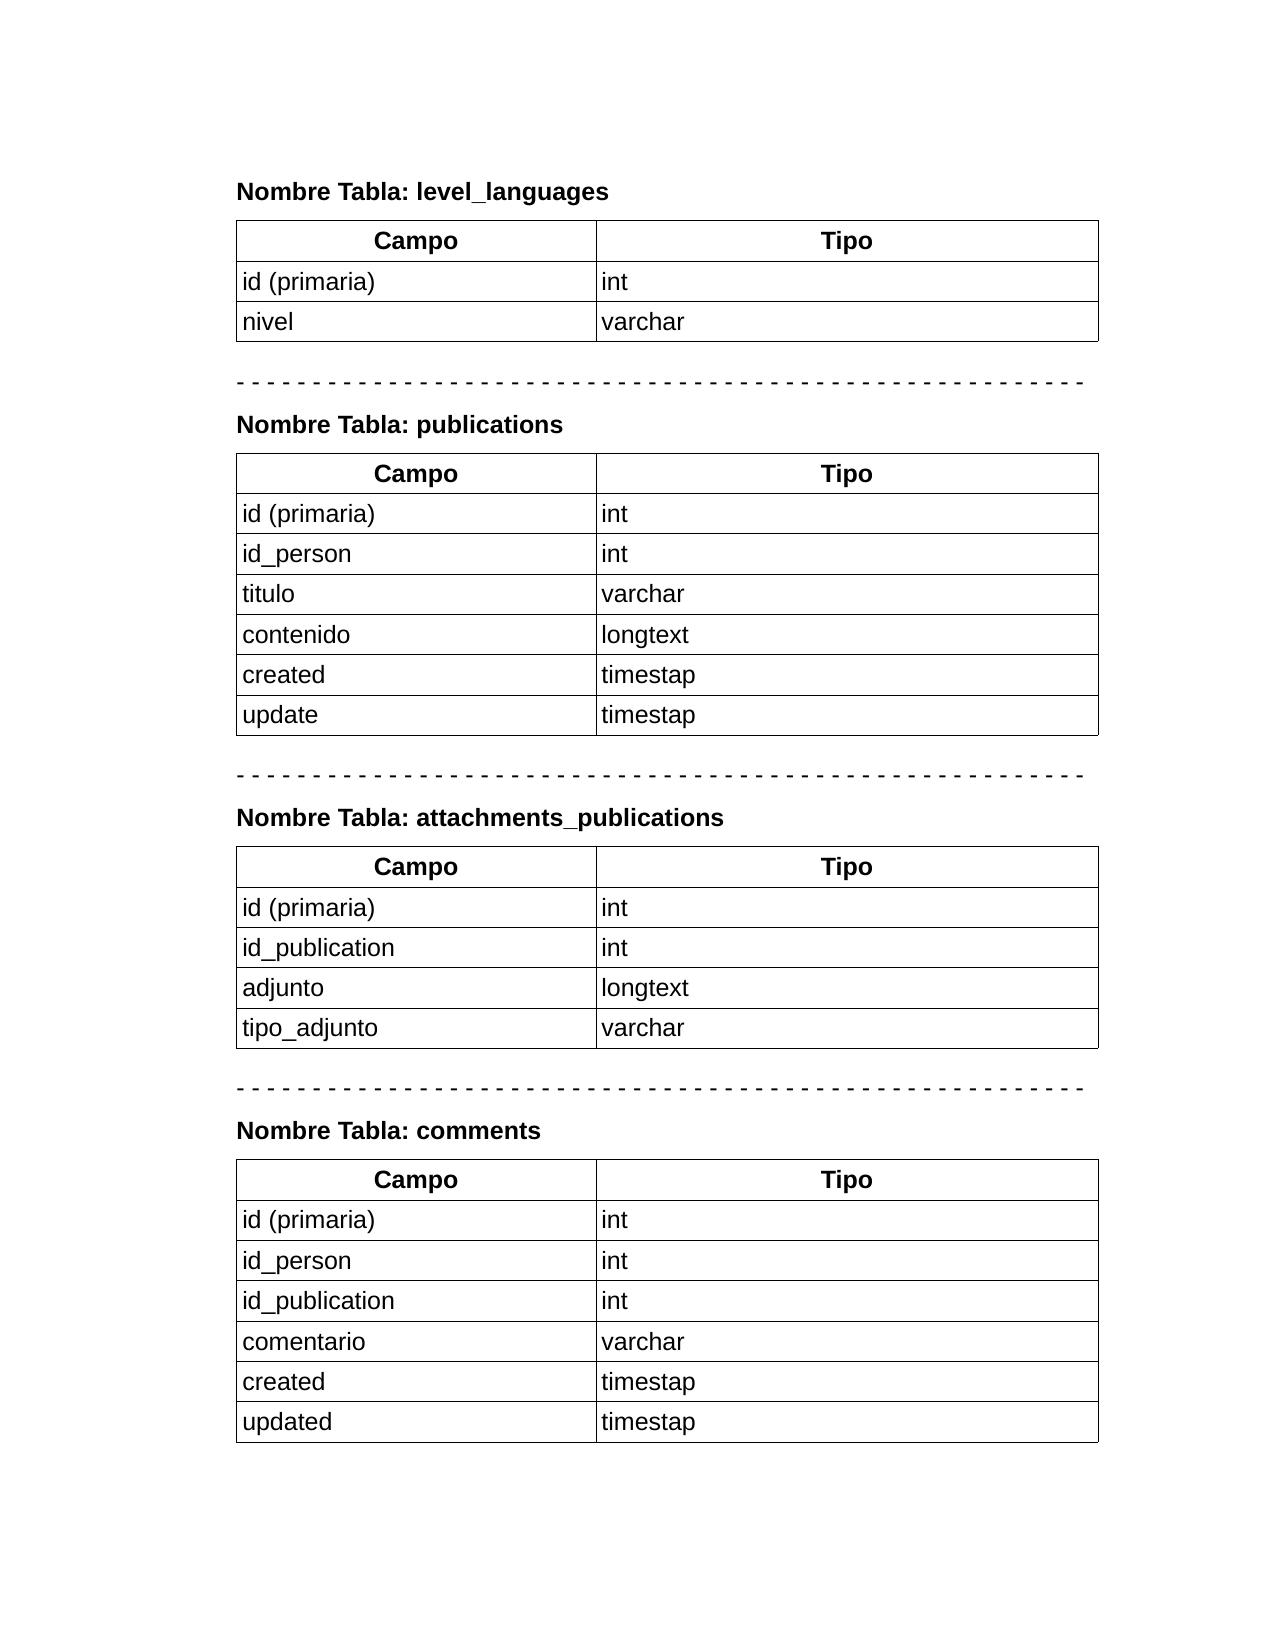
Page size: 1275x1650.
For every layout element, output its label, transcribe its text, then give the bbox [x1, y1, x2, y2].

table_header Tipo [597, 1160, 1098, 1200]
table_cell int [597, 1281, 1098, 1321]
table_cell id_publication [237, 1281, 596, 1321]
text - - - - - - - - - - - - - - - - - - - - - - - - - - - - - - - - - - - - - - - - - - - - - - - - - - - - - - - - [236, 760, 1098, 789]
table_cell tipo_adjunto [237, 1009, 596, 1048]
table_cell id_person [237, 1241, 596, 1280]
text Nombre Tabla: attachments_publications [236, 803, 1098, 832]
table_cell varchar [597, 302, 1098, 341]
table_cell int [597, 262, 1098, 301]
table_cell int [597, 1241, 1098, 1280]
table_cell id (primaria) [237, 1201, 596, 1240]
table_header Campo [237, 847, 596, 887]
table_cell int [597, 494, 1098, 533]
table_cell id_person [237, 534, 596, 574]
table_cell longtext [597, 615, 1098, 654]
table_cell int [597, 928, 1098, 967]
table_cell timestap [597, 1362, 1098, 1401]
table_cell created [237, 1362, 596, 1401]
table_cell id (primaria) [237, 262, 596, 301]
text Nombre Tabla: comments [236, 1116, 1098, 1145]
table_cell varchar [597, 1322, 1098, 1361]
text - - - - - - - - - - - - - - - - - - - - - - - - - - - - - - - - - - - - - - - - - - - - - - - - - - - - - - - - [236, 1073, 1098, 1102]
table_cell timestap [597, 1402, 1098, 1442]
text Nombre Tabla: level_languages [236, 177, 1098, 206]
table_header Tipo [597, 454, 1098, 493]
table_cell timestap [597, 696, 1098, 735]
table_cell titulo [237, 575, 596, 614]
table_header Tipo [597, 221, 1098, 261]
table_cell int [597, 1201, 1098, 1240]
text Nombre Tabla: publications [236, 409, 1098, 438]
table_header Campo [237, 454, 596, 493]
table_cell id_publication [237, 928, 596, 967]
table_cell comentario [237, 1322, 596, 1361]
table_cell varchar [597, 575, 1098, 614]
table_cell update [237, 696, 596, 735]
table_cell updated [237, 1402, 596, 1442]
table_header Tipo [597, 847, 1098, 887]
table_cell int [597, 888, 1098, 927]
table_cell timestap [597, 655, 1098, 694]
table_cell varchar [597, 1009, 1098, 1048]
table_header Campo [237, 221, 596, 261]
table_cell id (primaria) [237, 888, 596, 927]
table_cell int [597, 534, 1098, 574]
text - - - - - - - - - - - - - - - - - - - - - - - - - - - - - - - - - - - - - - - - - - - - - - - - - - - - - - - - [236, 366, 1098, 395]
table_header Campo [237, 1160, 596, 1200]
table_cell adjunto [237, 968, 596, 1008]
table_cell longtext [597, 968, 1098, 1008]
table_cell created [237, 655, 596, 694]
table_cell nivel [237, 302, 596, 341]
table_cell contenido [237, 615, 596, 654]
table_cell id (primaria) [237, 494, 596, 533]
